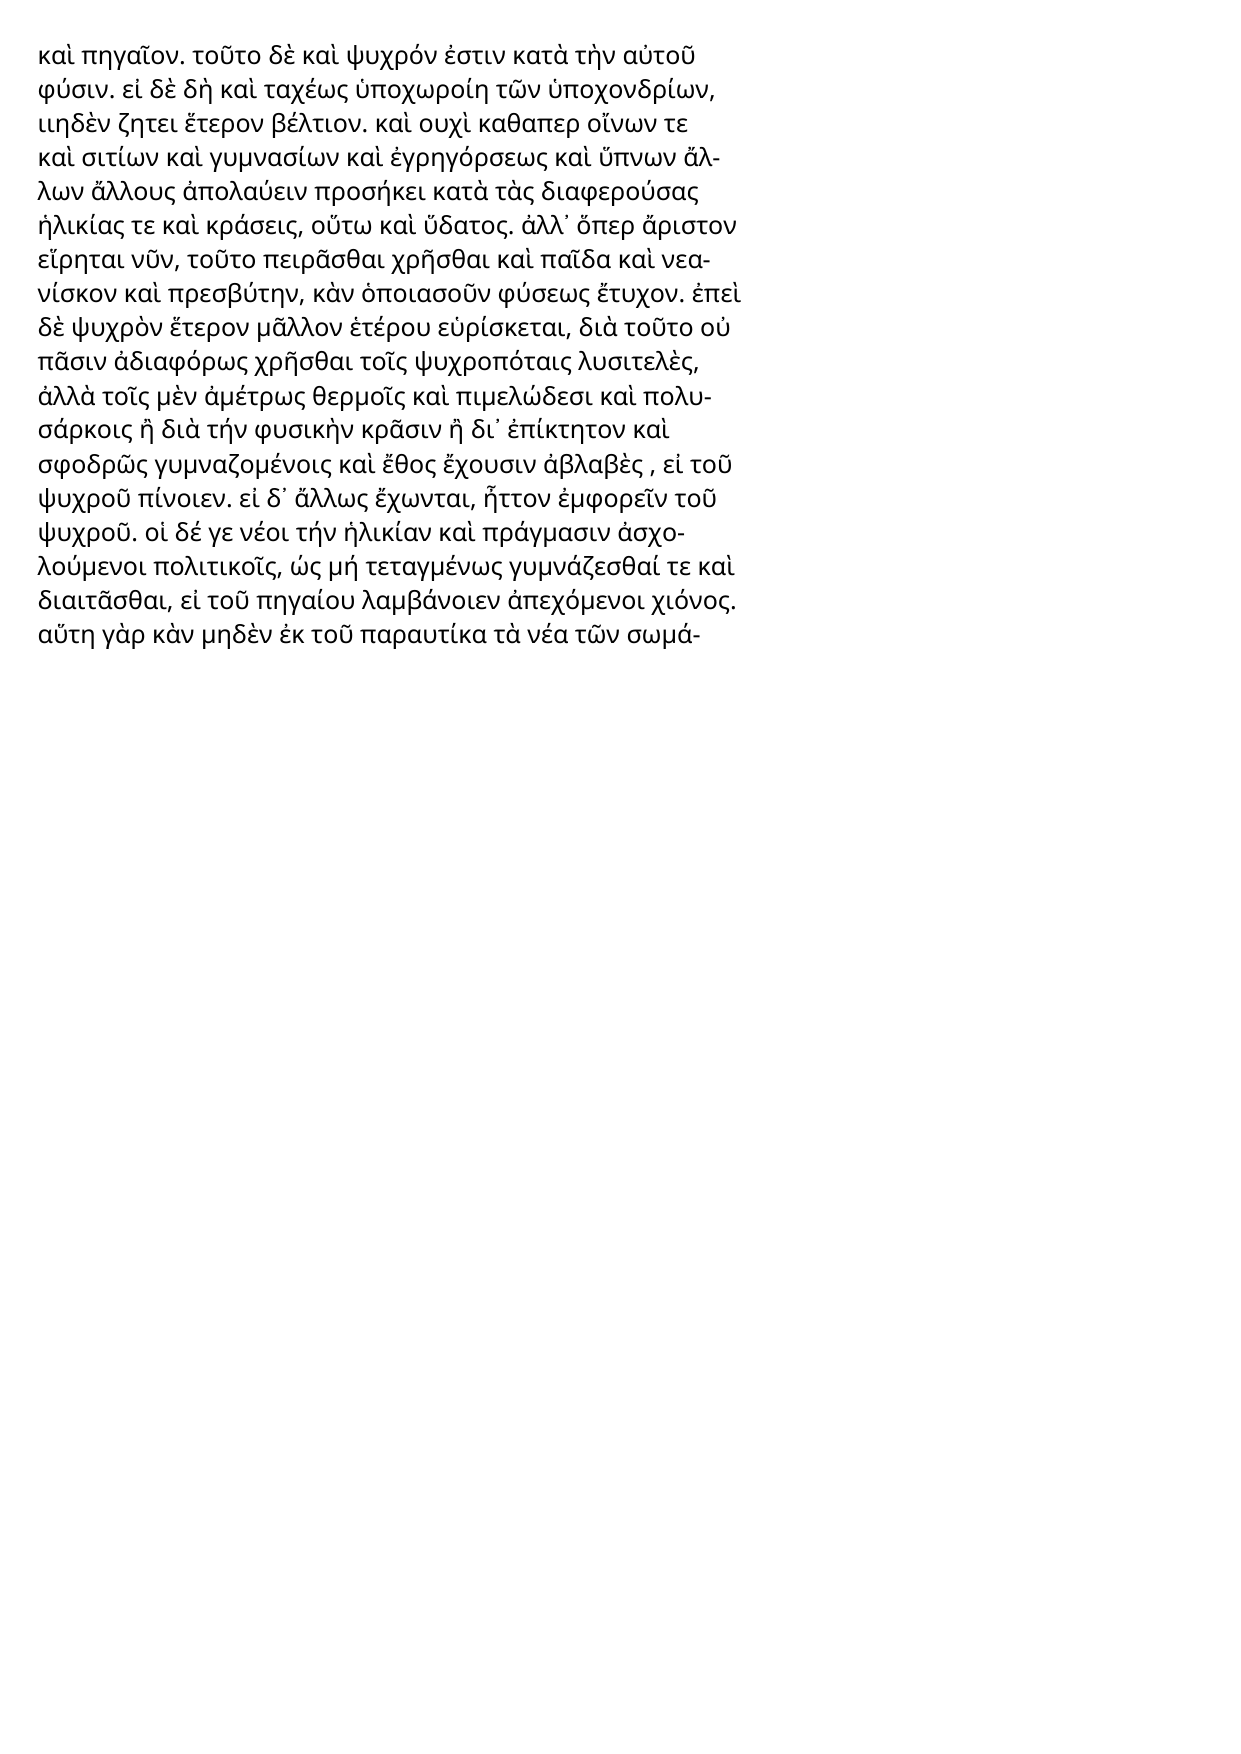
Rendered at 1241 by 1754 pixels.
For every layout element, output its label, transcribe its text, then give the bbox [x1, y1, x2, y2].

text καὶ πηγαῖον. τοῦτο δὲ καὶ ψυχρόν ἐστιν κατὰ τὴν αὐτοῦ φύσιν. εἰ δὲ δὴ καὶ ταχέως ὑποχωροίη τῶν ὑποχονδρίων, ιιηδὲν ζητει ἕτερον βέλτιον. καὶ ουχὶ καθαπερ οἴνων τε καὶ σιτίων καὶ γυμνασίων καὶ ἐγρηγόρσεως καὶ ὕπνων ἄλ- λων ἄλλους ἀπολαύειν προσήκει κατὰ τὰς διαφερούσας ἡλικίας τε καὶ κράσεις, οὕτω καὶ ὕδατος. ἀλλ᾽ ὅπερ ἄριστον εἵρηται νῦν, τοῦτο πειρᾶσθαι χρῆσθαι καὶ παῖδα καὶ νεα- νίσκον καὶ πρεσβύτην, κὰν ὁποιασοῦν φύσεως ἔτυχον. ἐπεὶ δὲ ψυχρὸν ἕτερον μᾶλλον ἑτέρου εὑρίσκεται, διὰ τοῦτο οὐ πᾶσιν ἀδιαφόρως χρῆσθαι τοῖς ψυχροπόταις λυσιτελὲς, ἀλλὰ τοῖς μὲν ἀμέτρως θερμοῖς καὶ πιμελώδεσι καὶ πολυ- σάρκοις ἢ διὰ τήν φυσικὴν κρᾶσιν ἢ δι᾽ ἐπίκτητον καὶ σφοδρῶς γυμναζομένοις καὶ ἔθος ἔχουσιν ἀβλαβὲς , εἰ τοῦ ψυχροῦ πίνοιεν. εἰ δ᾽ ἄλλως ἔχωνται, ἦττον ἐμφορεῖν τοῦ ψυχροῦ. οἱ δέ γε νέοι τήν ἡλικίαν καὶ πράγμασιν ἀσχο- λούμενοι πολιτικοῖς, ώς μή τεταγμένως γυμνάζεσθαί τε καὶ διαιτᾶσθαι, εἰ τοῦ πηγαίου λαμβάνοιεν ἀπεχόμενοι χιόνος. αὕτη γὰρ κὰν μηδὲν ἐκ τοῦ παραυτίκα τὰ νέα τῶν σωμά- [37, 37, 1203, 651]
